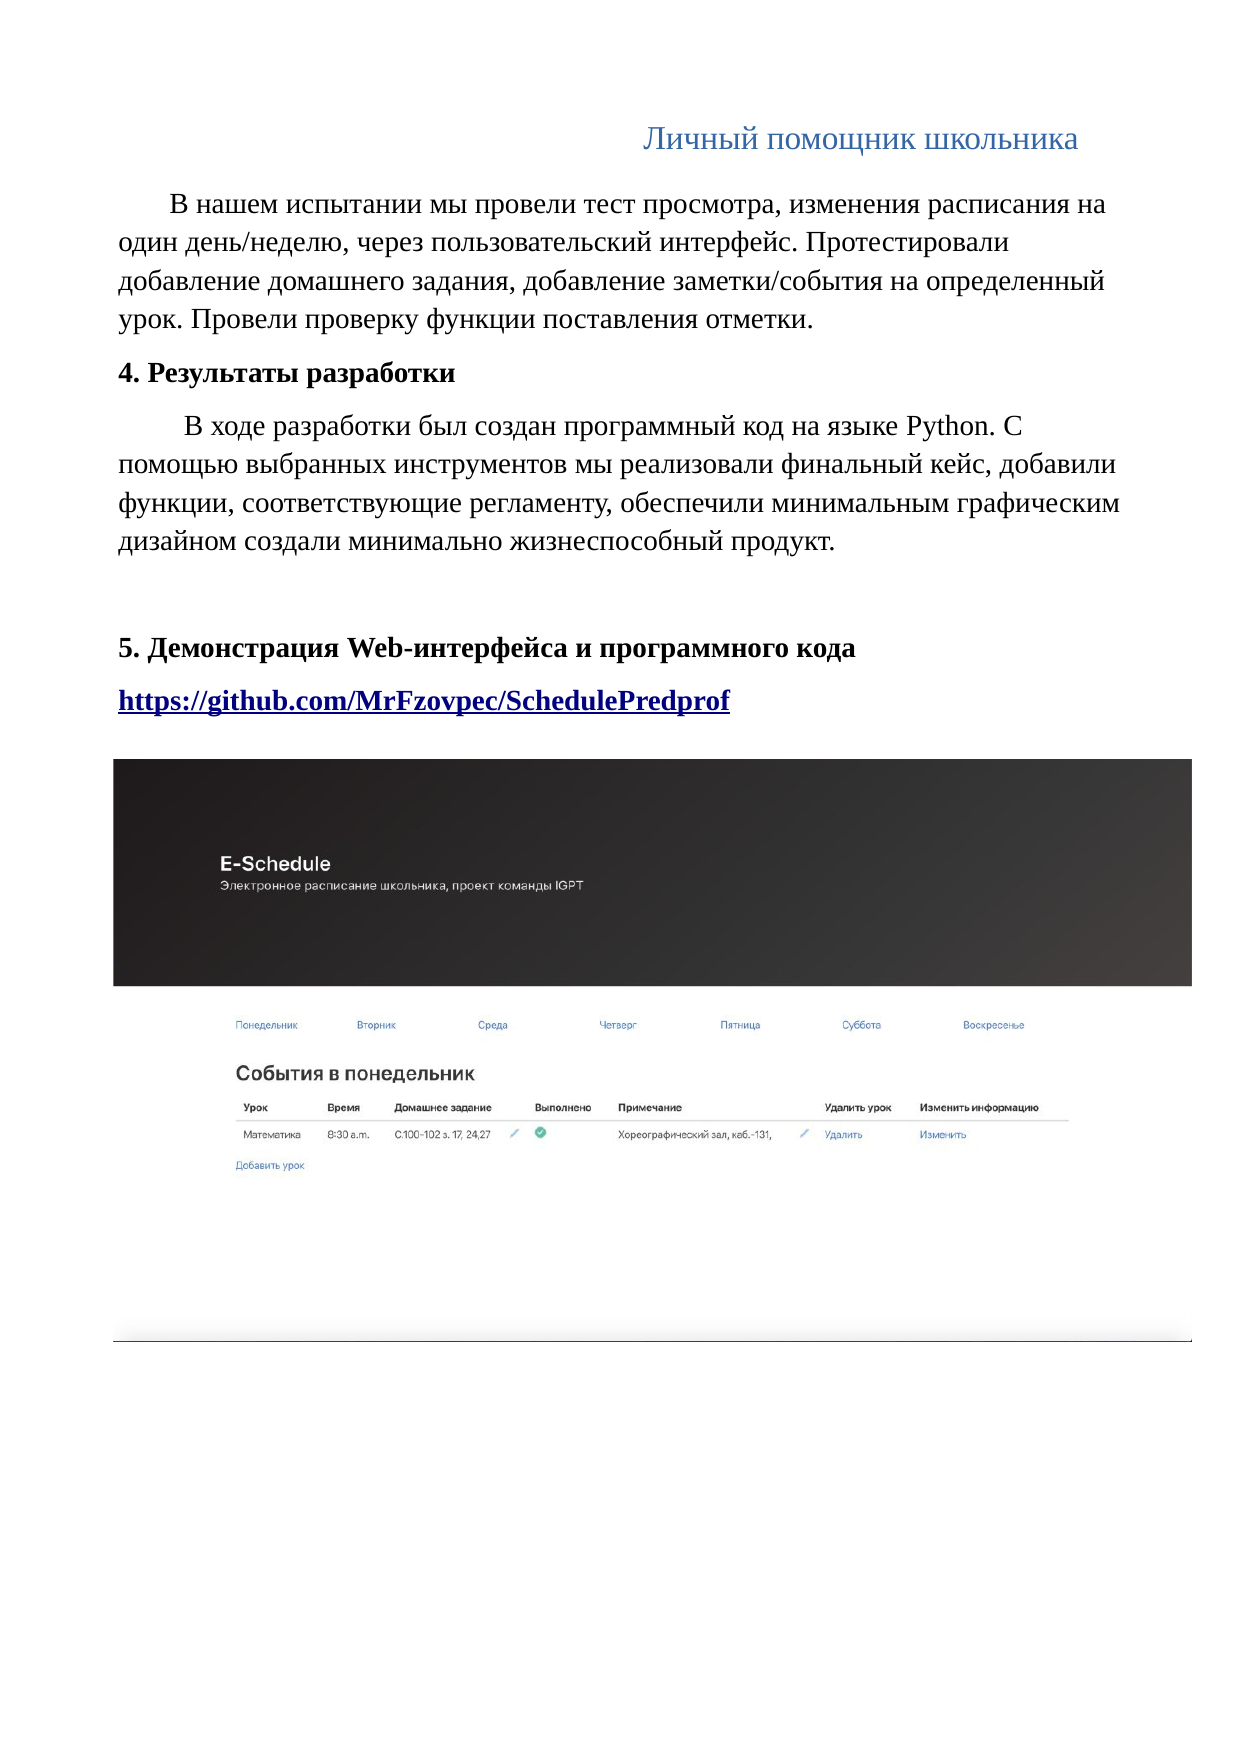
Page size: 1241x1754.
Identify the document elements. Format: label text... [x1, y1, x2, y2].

text https://github.com/MrFzovpec/SchedulePredprof [118, 683, 1122, 716]
picture [113, 759, 1192, 1342]
text 4. Результаты разработки [118, 355, 1122, 388]
text 5. Демонстрация Web-интерфейса и программного кода [118, 630, 1122, 663]
text В нашем испытании мы провели тест просмотра, изменения расписания на один день/неделю, через пользовательский интерфейс. Протестировали добавление домашнего задания, добавление заметки/события на определенный урок. Провели проверку функции поставления отметки. [118, 186, 1122, 335]
text В ходе разработки был создан программный код на языке Python. С помощью выбранных инструментов мы реализовали финальный кейс, добавили функции, соответствующие регламенту, обеспечили минимальным графическим дизайном создали минимально жизнеспособный продукт. [118, 408, 1122, 557]
